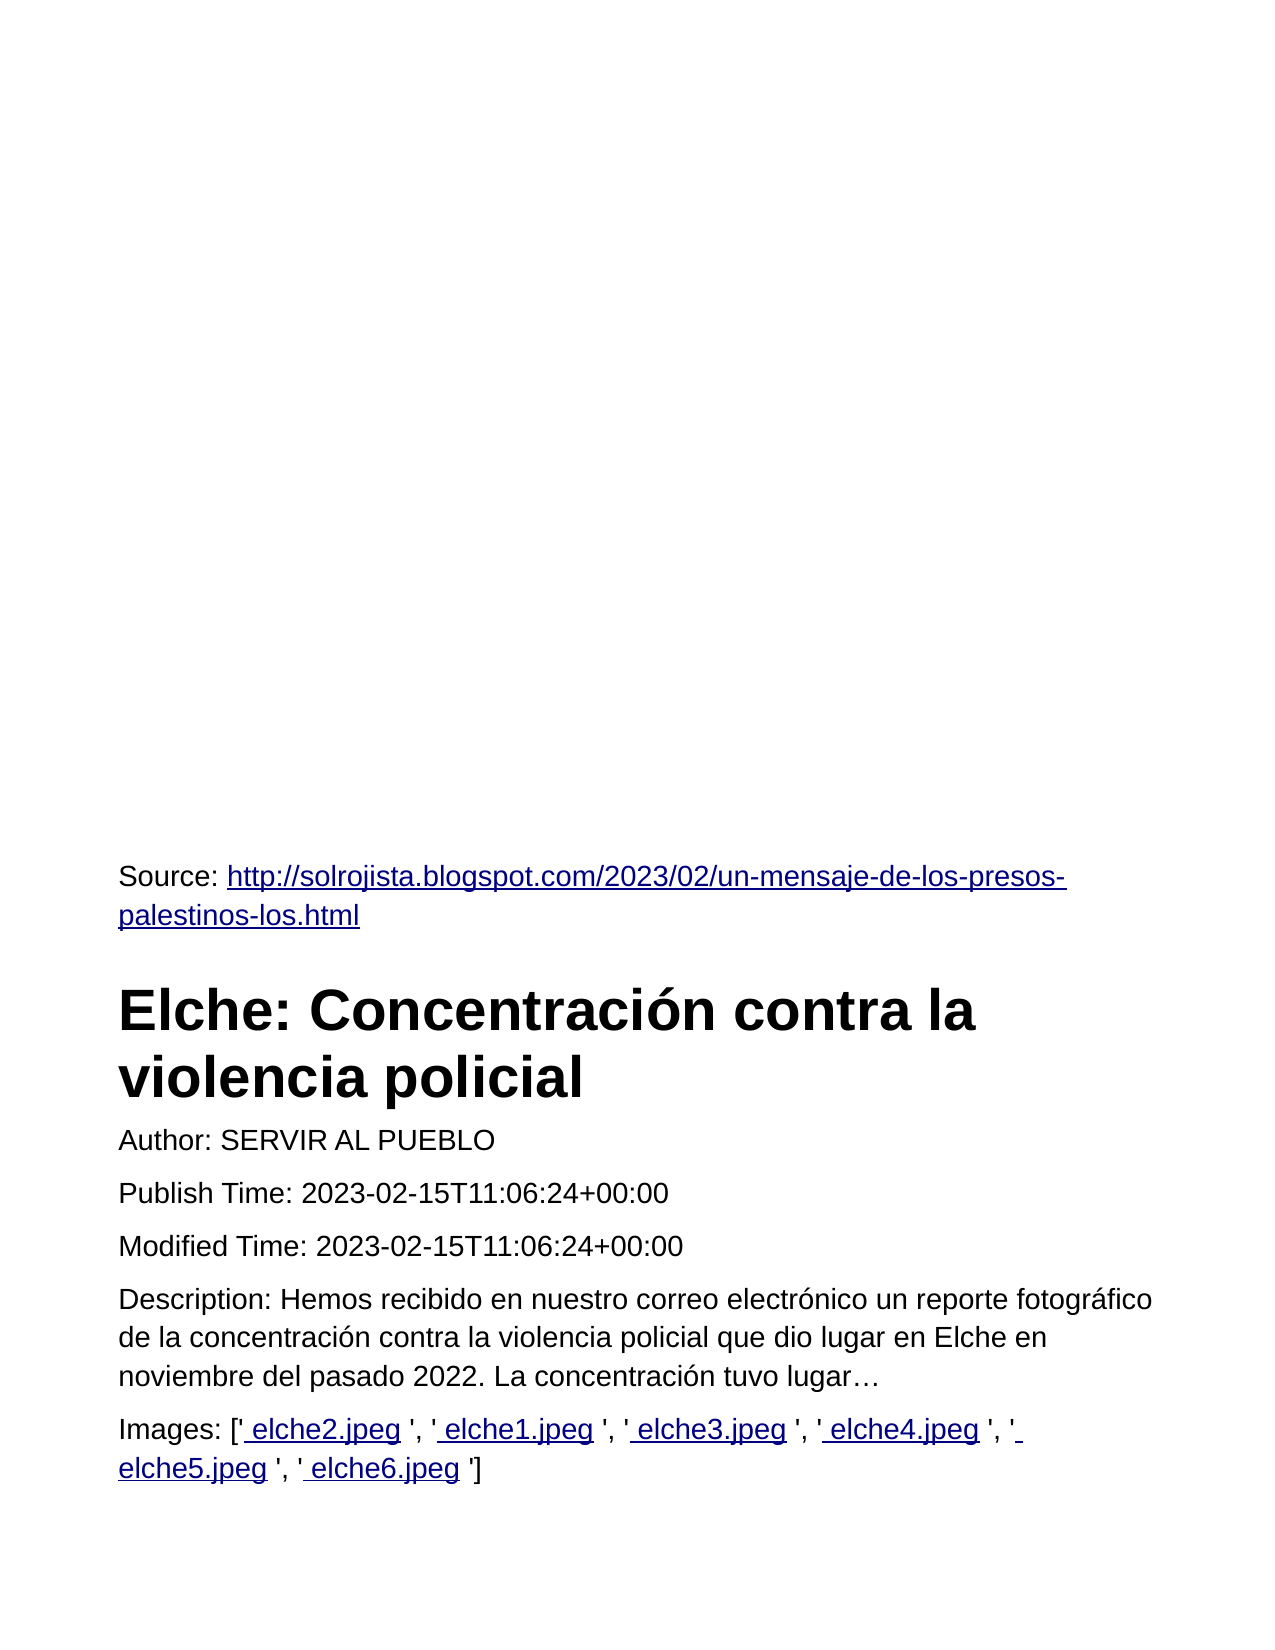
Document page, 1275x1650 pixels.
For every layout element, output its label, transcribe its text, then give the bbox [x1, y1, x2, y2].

text Publish Time: 2023-02-15T11:06:24+00:00 [118, 1176, 1157, 1209]
text Modified Time: 2023-02-15T11:06:24+00:00 [118, 1229, 1157, 1262]
text Source: http://solrojista.blogspot.com/2023/02/un-mensaje-de-los-presos-palestinos-los.html [118, 859, 1157, 931]
text Description: Hemos recibido en nuestro correo electrónico un reporte fotográfico de la concentración contra la violencia policial que dio lugar en Elche en noviembre del pasado 2022. La concentración tuvo lugar… [118, 1282, 1157, 1392]
subtitle Elche: Concentración contra la violencia policial [118, 976, 1157, 1110]
text Images: [' elche2.jpeg ', ' elche1.jpeg ', ' elche3.jpeg ', ' elche4.jpeg ', ' elche5.jpeg ', ' elche6.jpeg '] [118, 1412, 1157, 1484]
text Author: SERVIR AL PUEBLO [118, 1122, 1157, 1156]
